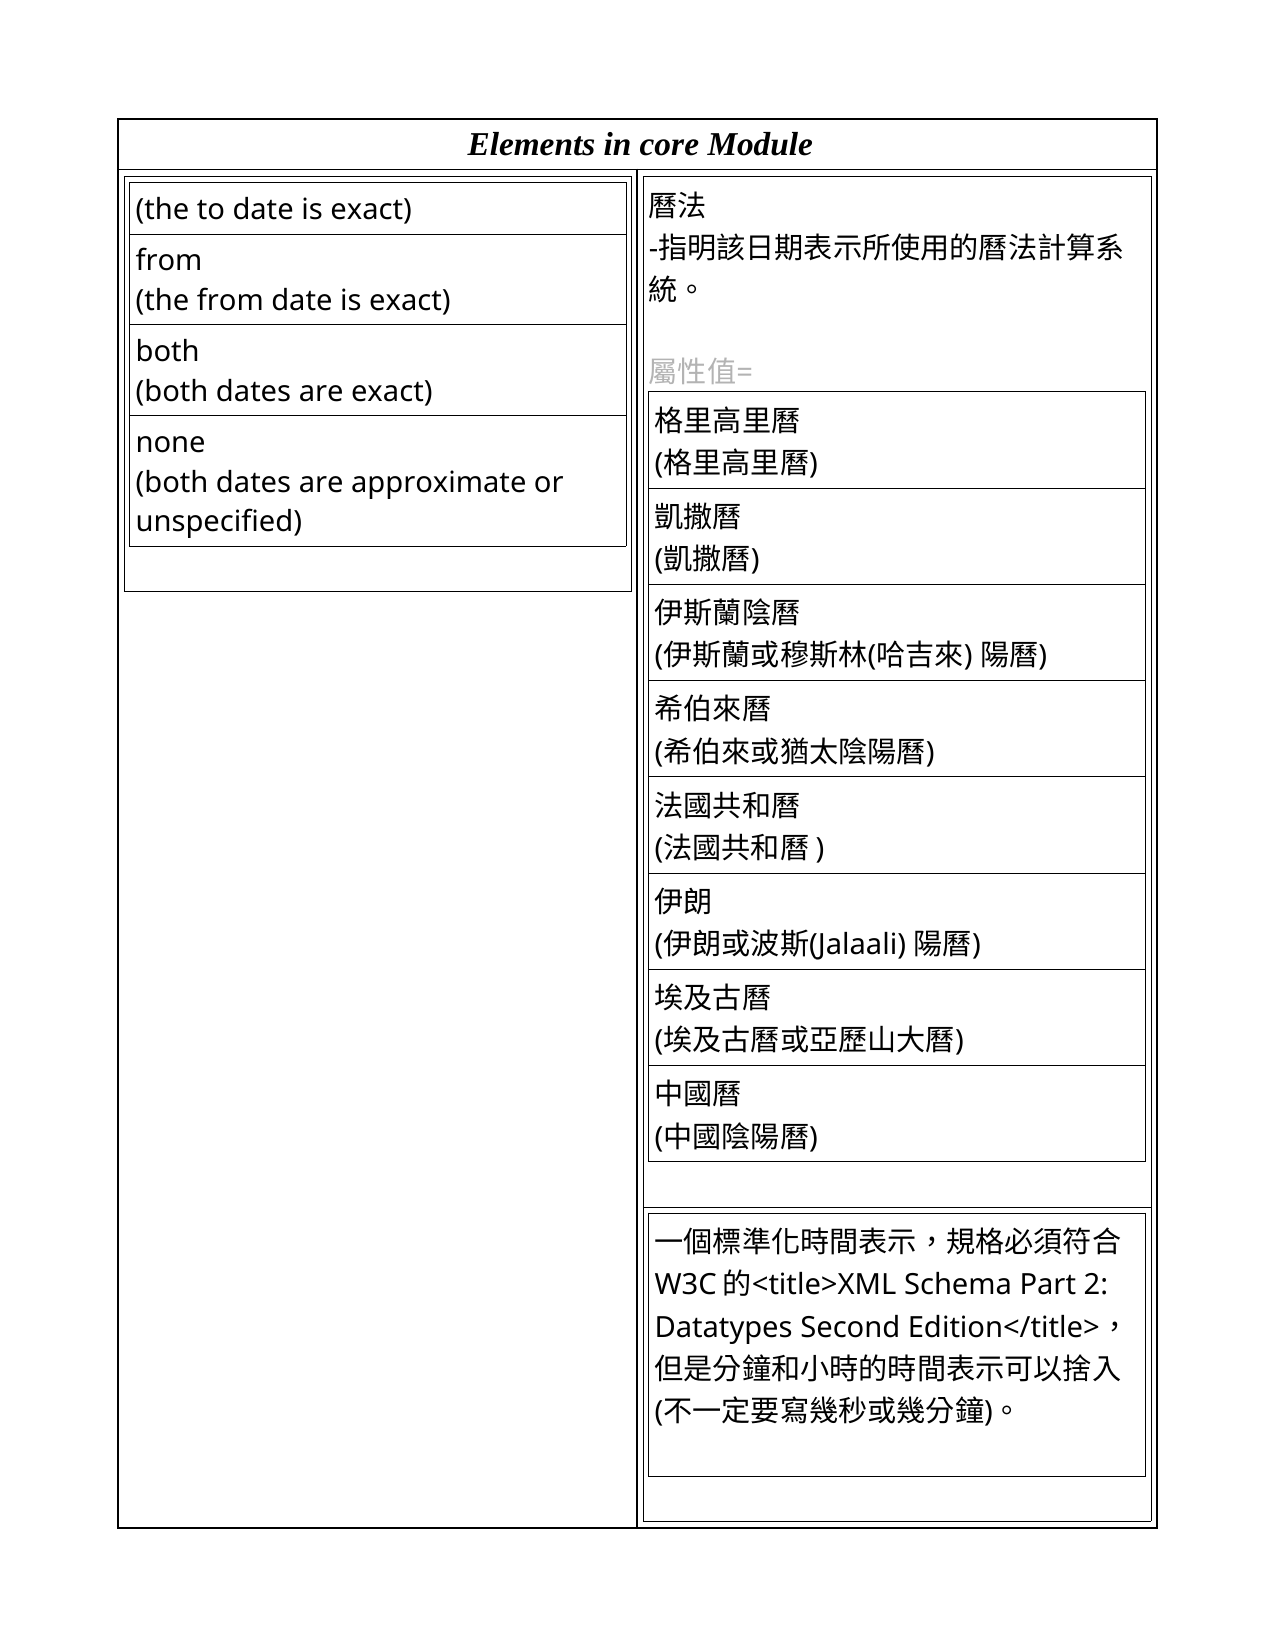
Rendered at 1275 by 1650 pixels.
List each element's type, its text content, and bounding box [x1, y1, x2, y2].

table_cell 希伯來曆 (希伯來或猶太陰陽曆) [649, 681, 1145, 776]
table_cell [644, 1208, 1151, 1521]
table_cell 中國曆 (中國陰陽曆) [649, 1066, 1145, 1161]
table_cell 凱撒曆 (凱撒曆) [649, 489, 1145, 584]
table_cell 埃及古曆 (埃及古曆或亞歷山大曆) [649, 970, 1145, 1065]
table_cell 法國共和曆 (法國共和曆 ) [649, 777, 1145, 872]
table_cell from (the from date is exact) [130, 235, 626, 324]
table_header Elements in core Module [119, 120, 1156, 168]
table_cell both (both dates are exact) [130, 325, 626, 415]
table_header (the to date is exact) [130, 183, 626, 233]
table_cell [119, 170, 636, 1527]
table_cell none (both dates are approximate or unspecified) [130, 416, 626, 546]
table_cell 伊朗 (伊朗或波斯(Jalaali) 陽曆) [649, 874, 1145, 969]
table_header 曆法 -指明該日期表示所使用的曆法計算系統。 屬性值= [644, 177, 1151, 1207]
table_cell [125, 177, 631, 591]
table_cell 伊斯蘭陰曆 (伊斯蘭或穆斯林(哈吉來) 陽曆) [649, 585, 1145, 680]
table_cell [638, 170, 1156, 1527]
table_header 格里高里曆 (格里高里曆) [649, 392, 1145, 487]
table_header 一個標準化時間表示，規格必須符合W3C的<title>XML Schema Part 2: Datatypes Second Edition</title>，但是分鐘和小時的時間表示可以捨入(不一定要寫幾秒或幾分鐘)。 [649, 1214, 1145, 1476]
